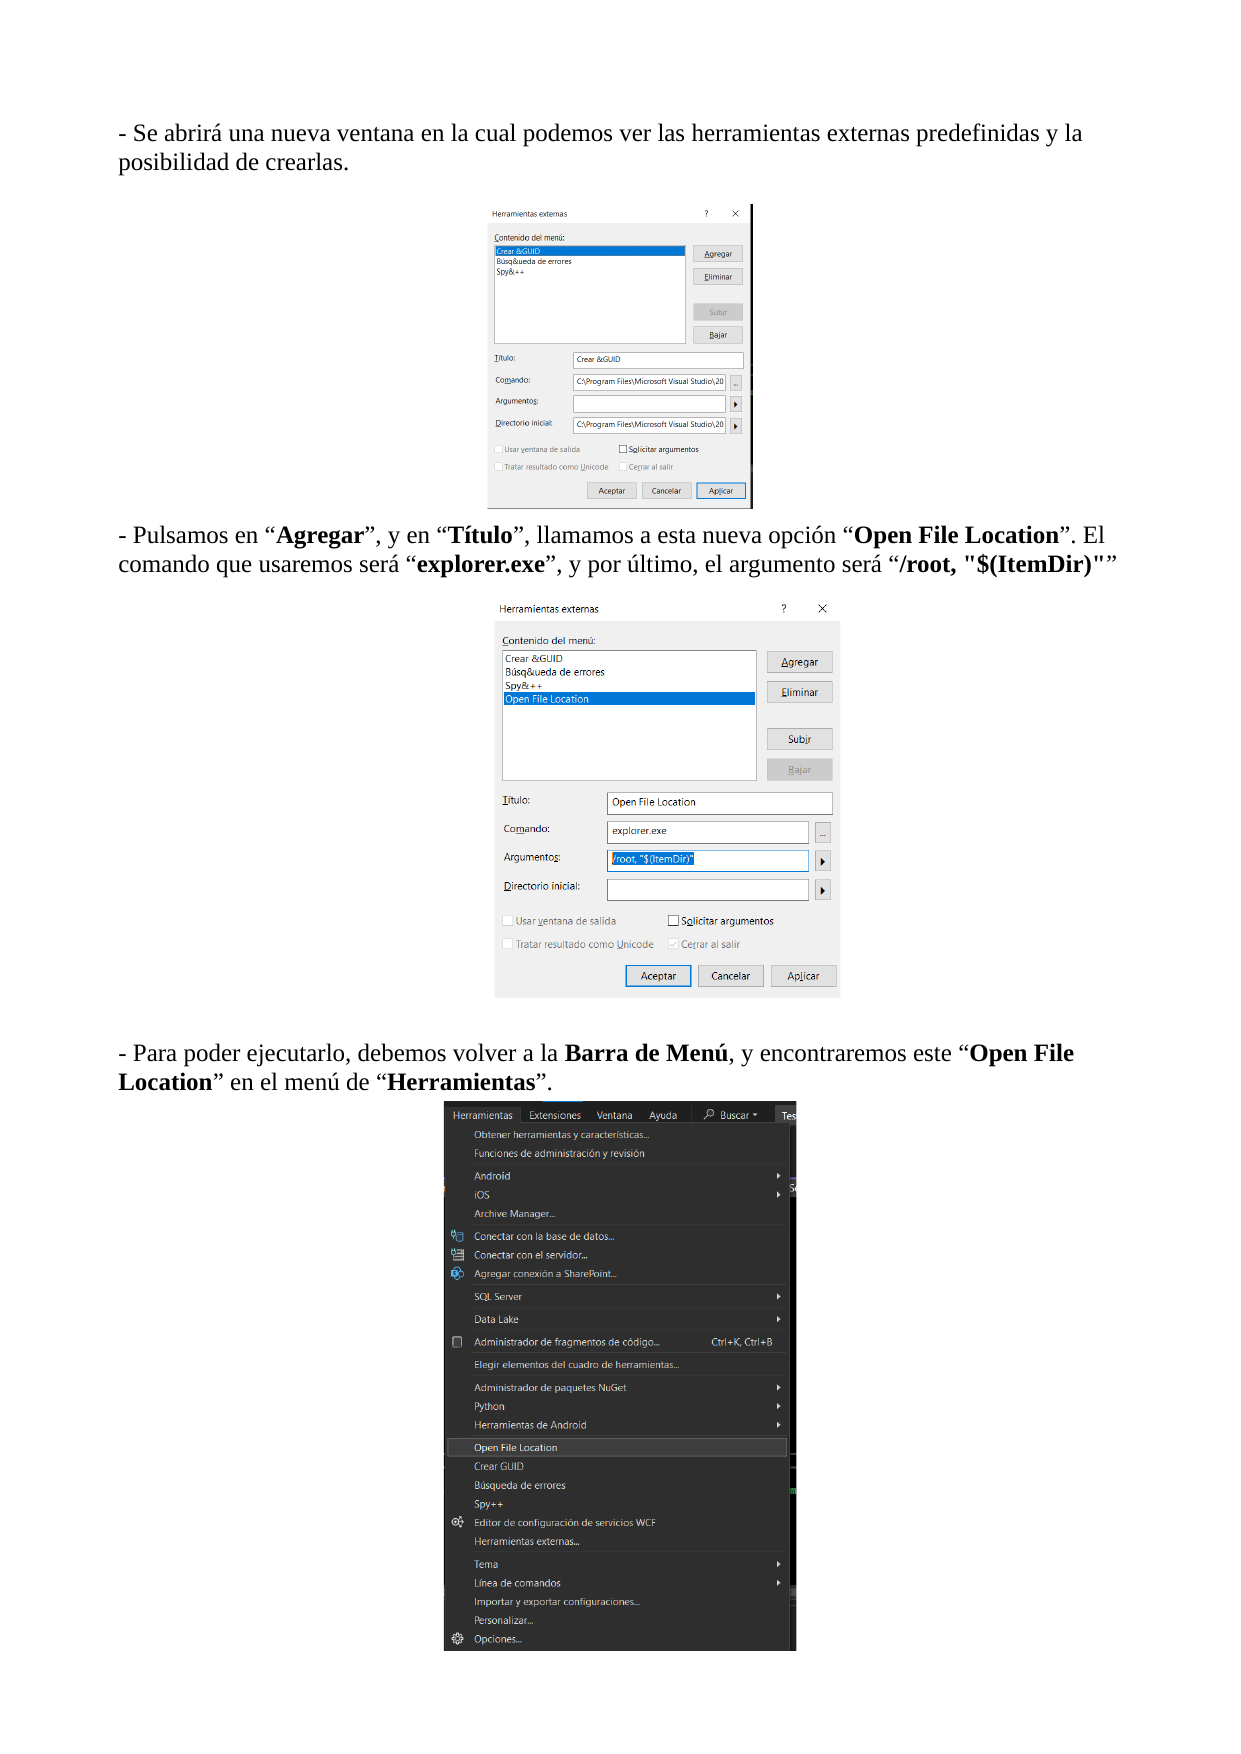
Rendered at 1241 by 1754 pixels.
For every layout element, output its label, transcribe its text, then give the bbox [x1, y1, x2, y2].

picture [443, 1101, 797, 1651]
text - Pulsamos en “Agregar”, y en “Título”, llamamos a esta nueva opción “Open File Location”. El comando que usaremos será “explorer.exe”, y por último, el argumento será “/root, "$(ItemDir)"” [118, 521, 1122, 578]
picture [494, 596, 841, 998]
picture [487, 204, 753, 509]
text - Se abrirá una nueva ventana en la cual podemos ver las herramientas externas predefinidas y la posibilidad de crearlas. [118, 118, 1122, 176]
text - Para poder ejecutarlo, debemos volver a la Barra de Menú, y encontraremos este “Open File Location” en el menú de “Herramientas”. [118, 1038, 1122, 1096]
